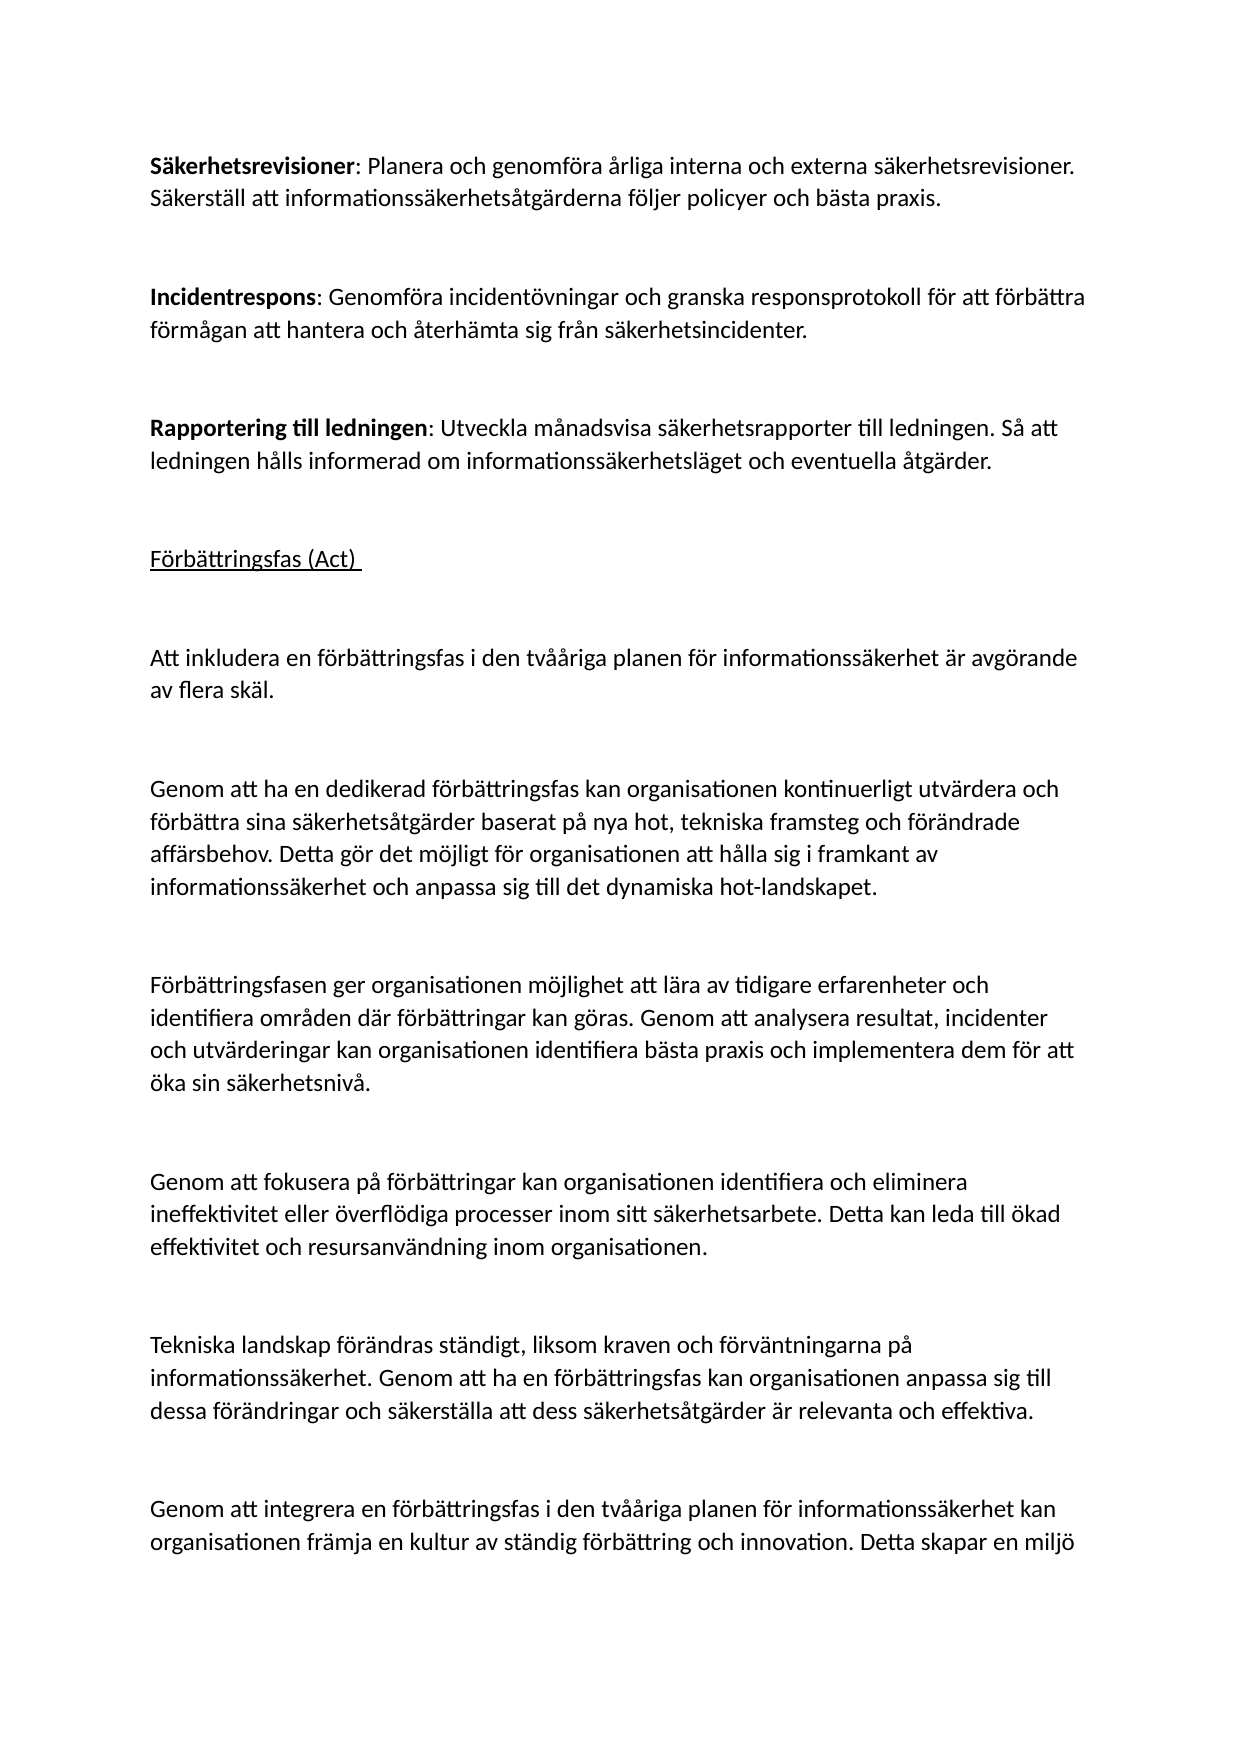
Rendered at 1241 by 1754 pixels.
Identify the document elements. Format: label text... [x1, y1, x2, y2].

text Rapportering till ledningen: Utveckla månadsvisa säkerhetsrapporter till ledningen. Så att ledningen hålls informerad om informationssäkerhetsläget och eventuella åtgärder. [150, 412, 1090, 475]
text Genom att integrera en förbättringsfas i den tvååriga planen för informationssäkerhet kan organisationen främja en kultur av ständig förbättring och innovation. Detta skapar en miljö [150, 1493, 1090, 1556]
text Att inkludera en förbättringsfas i den tvååriga planen för informationssäkerhet är avgörande av flera skäl. [150, 642, 1090, 705]
text Säkerhetsrevisioner: Planera och genomföra årliga interna och externa säkerhetsrevisioner. Säkerställ att informationssäkerhetsåtgärderna följer policyer och bästa praxis. [150, 150, 1090, 213]
text Förbättringsfas (Act) [150, 543, 1090, 574]
text Tekniska landskap förändras ständigt, liksom kraven och förväntningarna på informationssäkerhet. Genom att ha en förbättringsfas kan organisationen anpassa sig till dessa förändringar och säkerställa att dess säkerhetsåtgärder är relevanta och effektiva. [150, 1329, 1090, 1425]
text Genom att fokusera på förbättringar kan organisationen identifiera och eliminera ineffektivitet eller överflödiga processer inom sitt säkerhetsarbete. Detta kan leda till ökad effektivitet och resursanvändning inom organisationen. [150, 1166, 1090, 1262]
text Förbättringsfasen ger organisationen möjlighet att lära av tidigare erfarenheter och identifiera områden där förbättringar kan göras. Genom att analysera resultat, incidenter och utvärderingar kan organisationen identifiera bästa praxis och implementera dem för att öka sin säkerhetsnivå. [150, 969, 1090, 1098]
text Genom att ha en dedikerad förbättringsfas kan organisationen kontinuerligt utvärdera och förbättra sina säkerhetsåtgärder baserat på nya hot, tekniska framsteg och förändrade affärsbehov. Detta gör det möjligt för organisationen att hålla sig i framkant av informationssäkerhet och anpassa sig till det dynamiska hot-landskapet. [150, 773, 1090, 901]
text Incidentrespons: Genomföra incidentövningar och granska responsprotokoll för att förbättra förmågan att hantera och återhämta sig från säkerhetsincidenter. [150, 281, 1090, 344]
